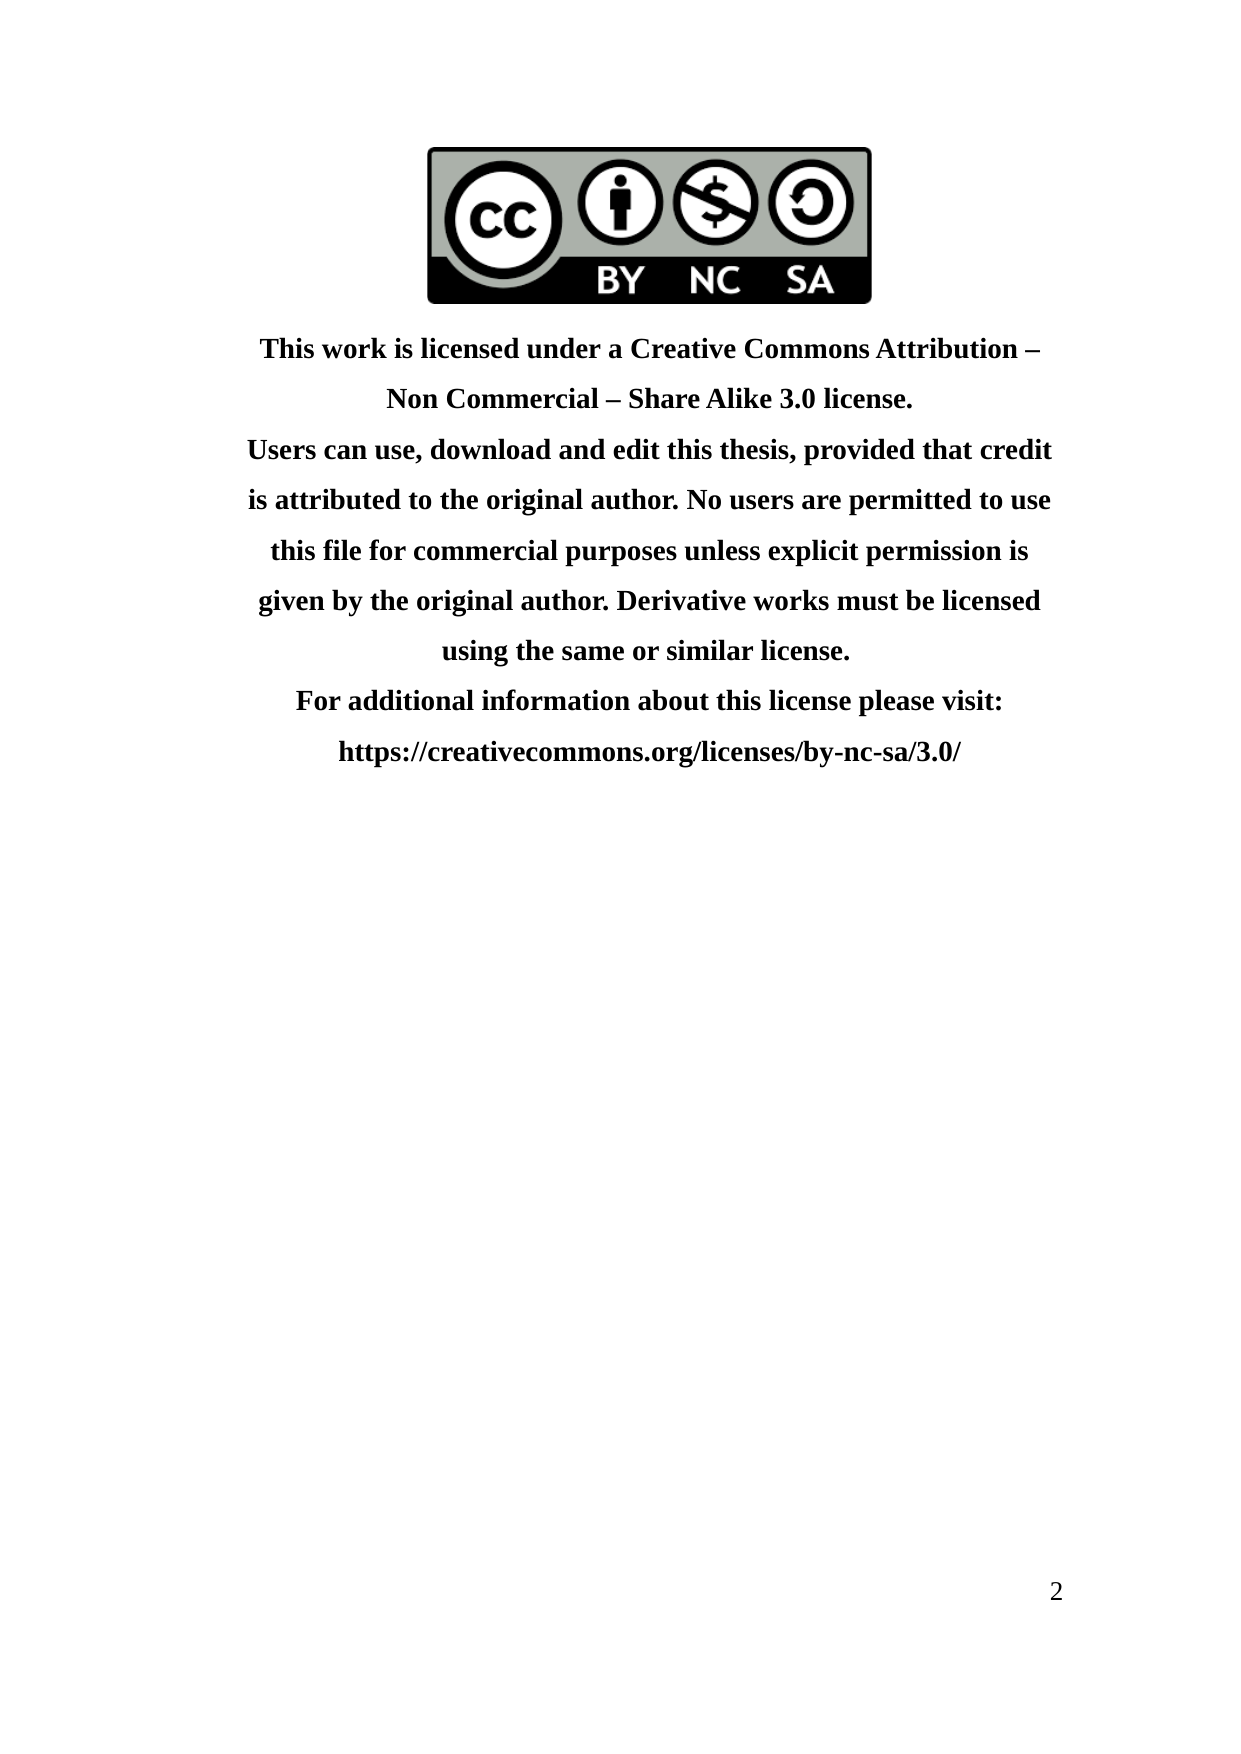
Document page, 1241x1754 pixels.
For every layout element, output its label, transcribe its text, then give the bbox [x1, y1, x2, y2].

text Users can use, download and edit this thesis, provided that credit is attributed to the original author. No users are permitted to use this file for commercial purposes unless explicit permission is given by the original author. Derivative works must be licensed using the same or similar license. [236, 432, 1063, 667]
text This work is licensed under a Creative Commons Attribution – Non Commercial – Share Alike 3.0 license. [236, 331, 1063, 415]
text https://creativecommons.org/licenses/by-nc-sa/3.0/ [236, 734, 1063, 767]
text For additional information about this license please visit: [236, 683, 1063, 717]
picture [427, 147, 872, 304]
